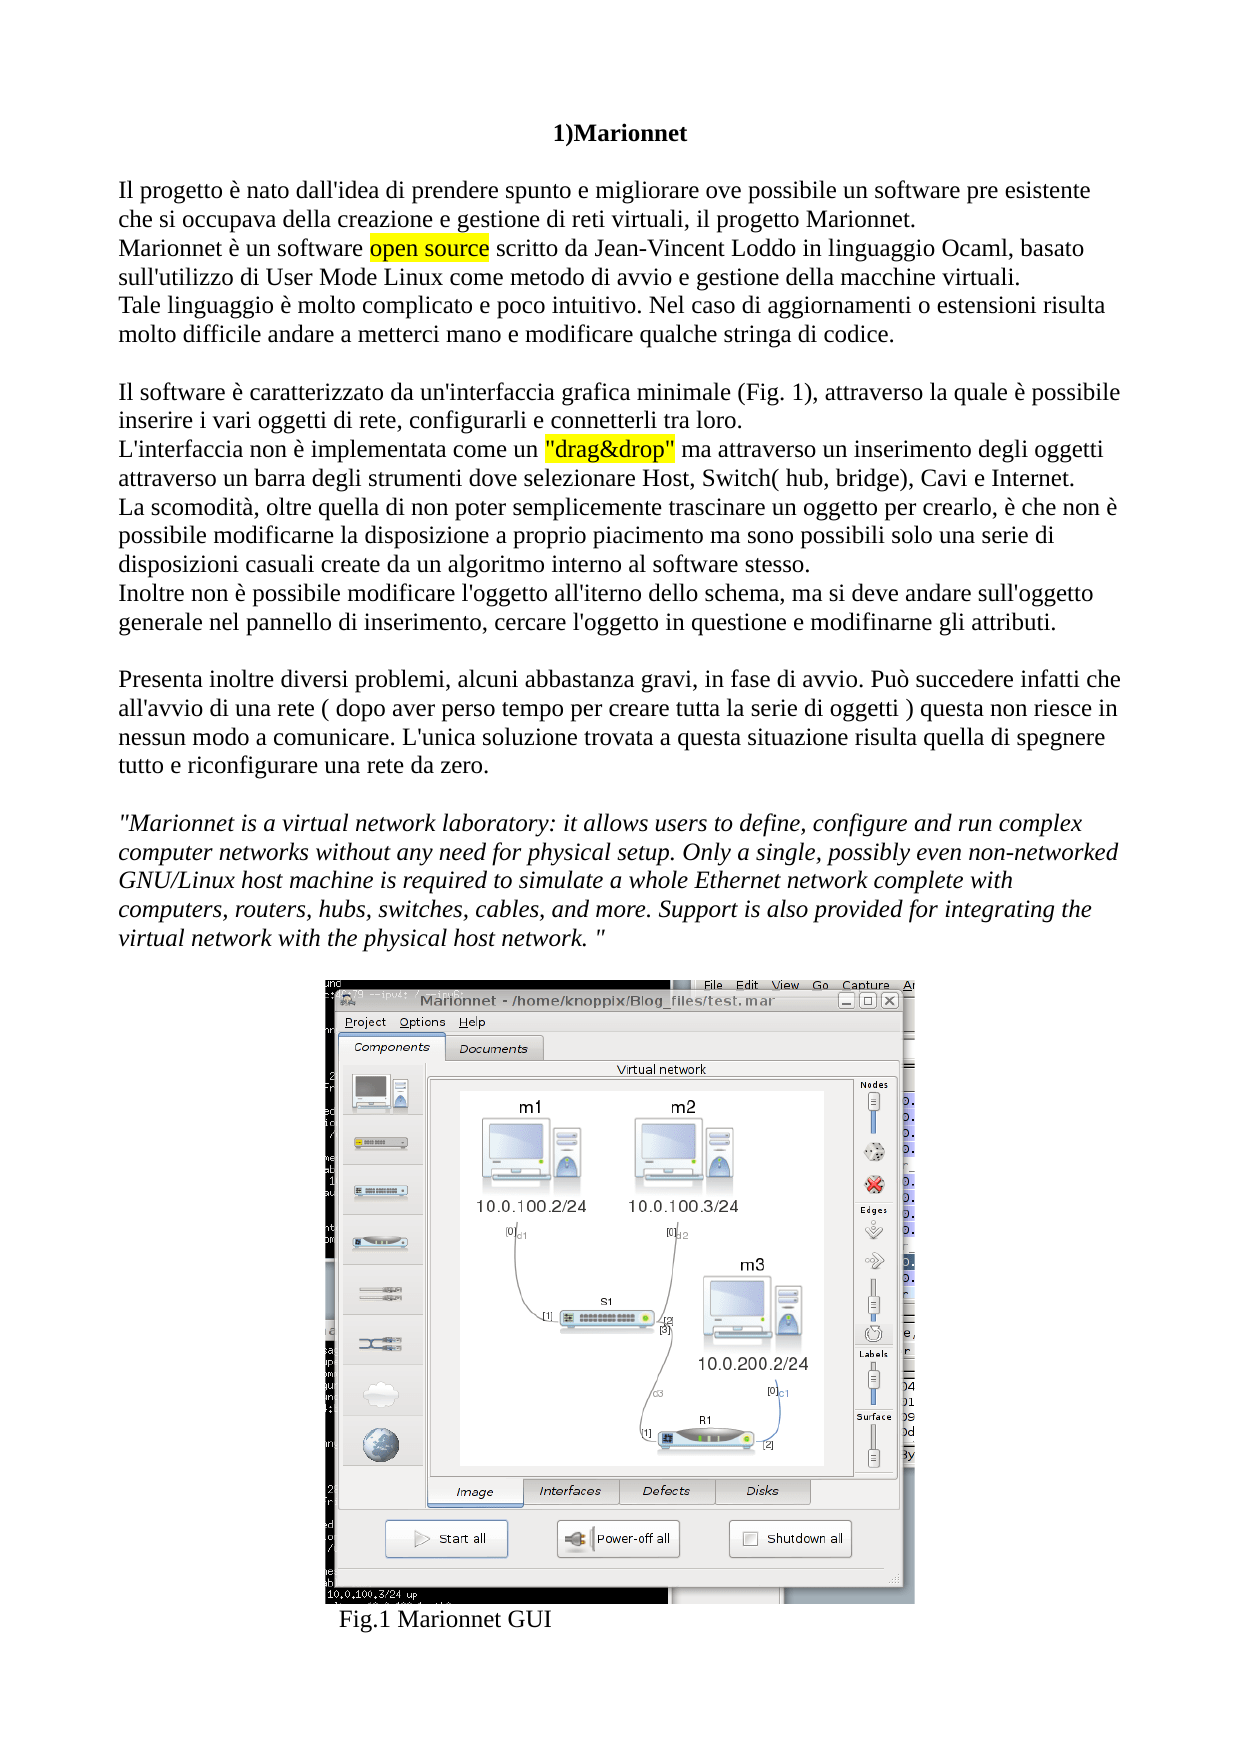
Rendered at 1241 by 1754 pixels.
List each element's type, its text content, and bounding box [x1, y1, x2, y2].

text Tale linguaggio è molto complicato e poco intuitivo. Nel caso di aggiornamenti o estensioni risulta molto difficile andare a metterci mano e modificare qualche stringa di codice. [118, 291, 1122, 348]
text Presenta inoltre diversi problemi, alcuni abbastanza gravi, in fase di avvio. Può succedere infatti che all'avvio di una rete ( dopo aver perso tempo per creare tutta la serie di oggetti ) questa non riesce in nessun modo a comunicare. L'unica soluzione trovata a questa situazione risulta quella di spegnere tutto e riconfigurare una rete da zero. [118, 664, 1122, 779]
text La scomodità, oltre quella di non poter semplicemente trascinare un oggetto per crearlo, è che non è possibile modificarne la disposizione a proprio piacimento ma sono possibili solo una serie di disposizioni casuali create da un algoritmo interno al software stesso. [118, 492, 1122, 578]
text 1)Marionnet [118, 118, 1122, 147]
text Il progetto è nato dall'idea di prendere spunto e migliorare ove possibile un software pre esistente che si occupava della creazione e gestione di reti virtuali, il progetto Marionnet. [118, 176, 1122, 233]
text Fig.1 Marionnet GUI [118, 981, 1122, 1632]
text "Marionnet is a virtual network laboratory: it allows users to define, configure and run complex computer networks without any need for physical setup. Only a single, possibly even non-networked GNU/Linux host machine is required to simulate a whole Ethernet network complete with computers, routers, hubs, switches, cables, and more. Support is also provided for integrating the virtual network with the physical host network. " [118, 808, 1122, 952]
text Il software è caratterizzato da un'interfaccia grafica minimale (Fig. 1), attraverso la quale è possibile inserire i vari oggetti di rete, configurarli e connetterli tra loro. [118, 377, 1122, 434]
text L'interfaccia non è implementata come un "drag&drop" ma attraverso un inserimento degli oggetti attraverso un barra degli strumenti dove selezionare Host, Switch( hub, bridge), Cavi e Internet. [118, 434, 1122, 492]
text Inoltre non è possibile modificare l'oggetto all'iterno dello schema, ma si deve andare sull'oggetto generale nel pannello di inserimento, cercare l'oggetto in questione e modifinarne gli attributi. [118, 578, 1122, 636]
text Marionnet è un software open source scritto da Jean-Vincent Loddo in linguaggio Ocaml, basato sull'utilizzo di User Mode Linux come metodo di avvio e gestione della macchine virtuali. [118, 233, 1122, 291]
